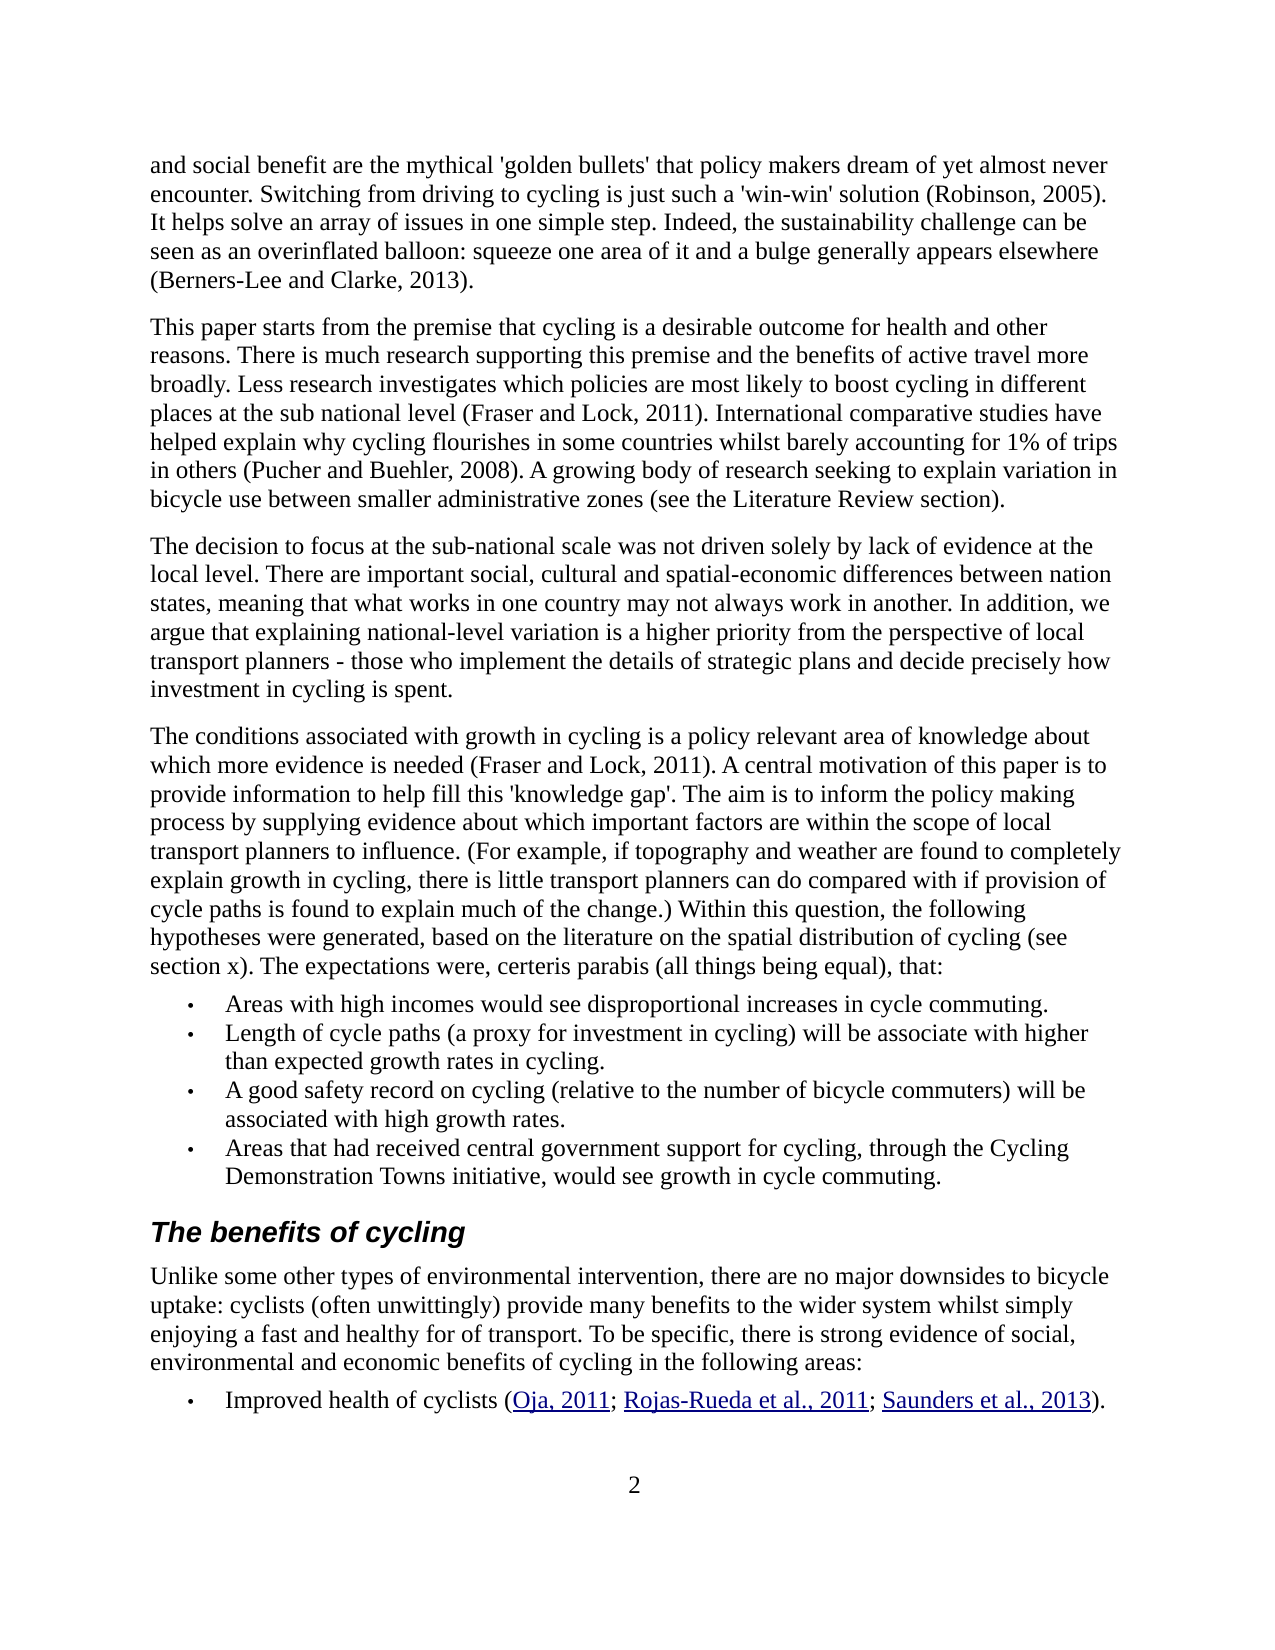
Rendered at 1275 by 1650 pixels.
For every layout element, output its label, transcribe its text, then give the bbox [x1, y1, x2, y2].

list Length of cycle paths (a proxy for investment in cycling) will be associate with higher than expected growth rates in cycling. [187, 1018, 1125, 1075]
text Unlike some other types of environmental intervention, there are no major downsides to bicycle uptake: cyclists (often unwittingly) provide many benefits to the wider system whilst simply enjoying a fast and healthy for of transport. To be specific, there is strong evidence of social, environmental and economic benefits of cycling in the following areas: [150, 1261, 1125, 1376]
text The conditions associated with growth in cycling is a policy relevant area of knowledge about which more evidence is needed (Fraser and Lock, 2011). A central motivation of this paper is to provide information to help fill this 'knowledge gap'. The aim is to inform the policy making process by supplying evidence about which important factors are within the scope of local transport planners to influence. (For example, if topography and weather are found to completely explain growth in cycling, there is little transport planners can do compared with if provision of cycle paths is found to explain much of the change.) Within this question, the following hypotheses were generated, based on the literature on the spatial distribution of cycling (see section x). The expectations were, certeris parabis (all things being equal), that: [150, 721, 1125, 980]
list Improved health of cyclists (Oja, 2011; Rojas-Rueda et al., 2011; Saunders et al., 2013). [187, 1385, 1125, 1414]
subtitle The benefits of cycling [150, 1215, 1125, 1249]
text and social benefit are the mythical 'golden bullets' that policy makers dream of yet almost never encounter. Switching from driving to cycling is just such a 'win-win' solution (Robinson, 2005). It helps solve an array of issues in one simple step. Indeed, the sustainability challenge can be seen as an overinflated balloon: squeeze one area of it and a bulge generally appears elsewhere (Berners-Lee and Clarke, 2013). [150, 150, 1125, 294]
text The decision to focus at the sub-national scale was not driven solely by lack of evidence at the local level. There are important social, cultural and spatial-economic differences between nation states, meaning that what works in one country may not always work in another. In addition, we argue that explaining national-level variation is a higher priority from the perspective of local transport planners - those who implement the details of strategic plans and decide precisely how investment in cycling is spent. [150, 531, 1125, 703]
text This paper starts from the premise that cycling is a desirable outcome for health and other reasons. There is much research supporting this premise and the benefits of active travel more broadly. Less research investigates which policies are most likely to boost cycling in different places at the sub national level (Fraser and Lock, 2011). International comparative studies have helped explain why cycling flourishes in some countries whilst barely accounting for 1% of trips in others (Pucher and Buehler, 2008). A growing body of research seeking to explain variation in bicycle use between smaller administrative zones (see the Literature Review section). [150, 312, 1125, 513]
list Areas with high incomes would see disproportional increases in cycle commuting. [187, 989, 1125, 1018]
list Areas that had received central government support for cycling, through the Cycling Demonstration Towns initiative, would see growth in cycle commuting. [187, 1133, 1125, 1190]
list A good safety record on cycling (relative to the number of bicycle commuters) will be associated with high growth rates. [187, 1075, 1125, 1133]
